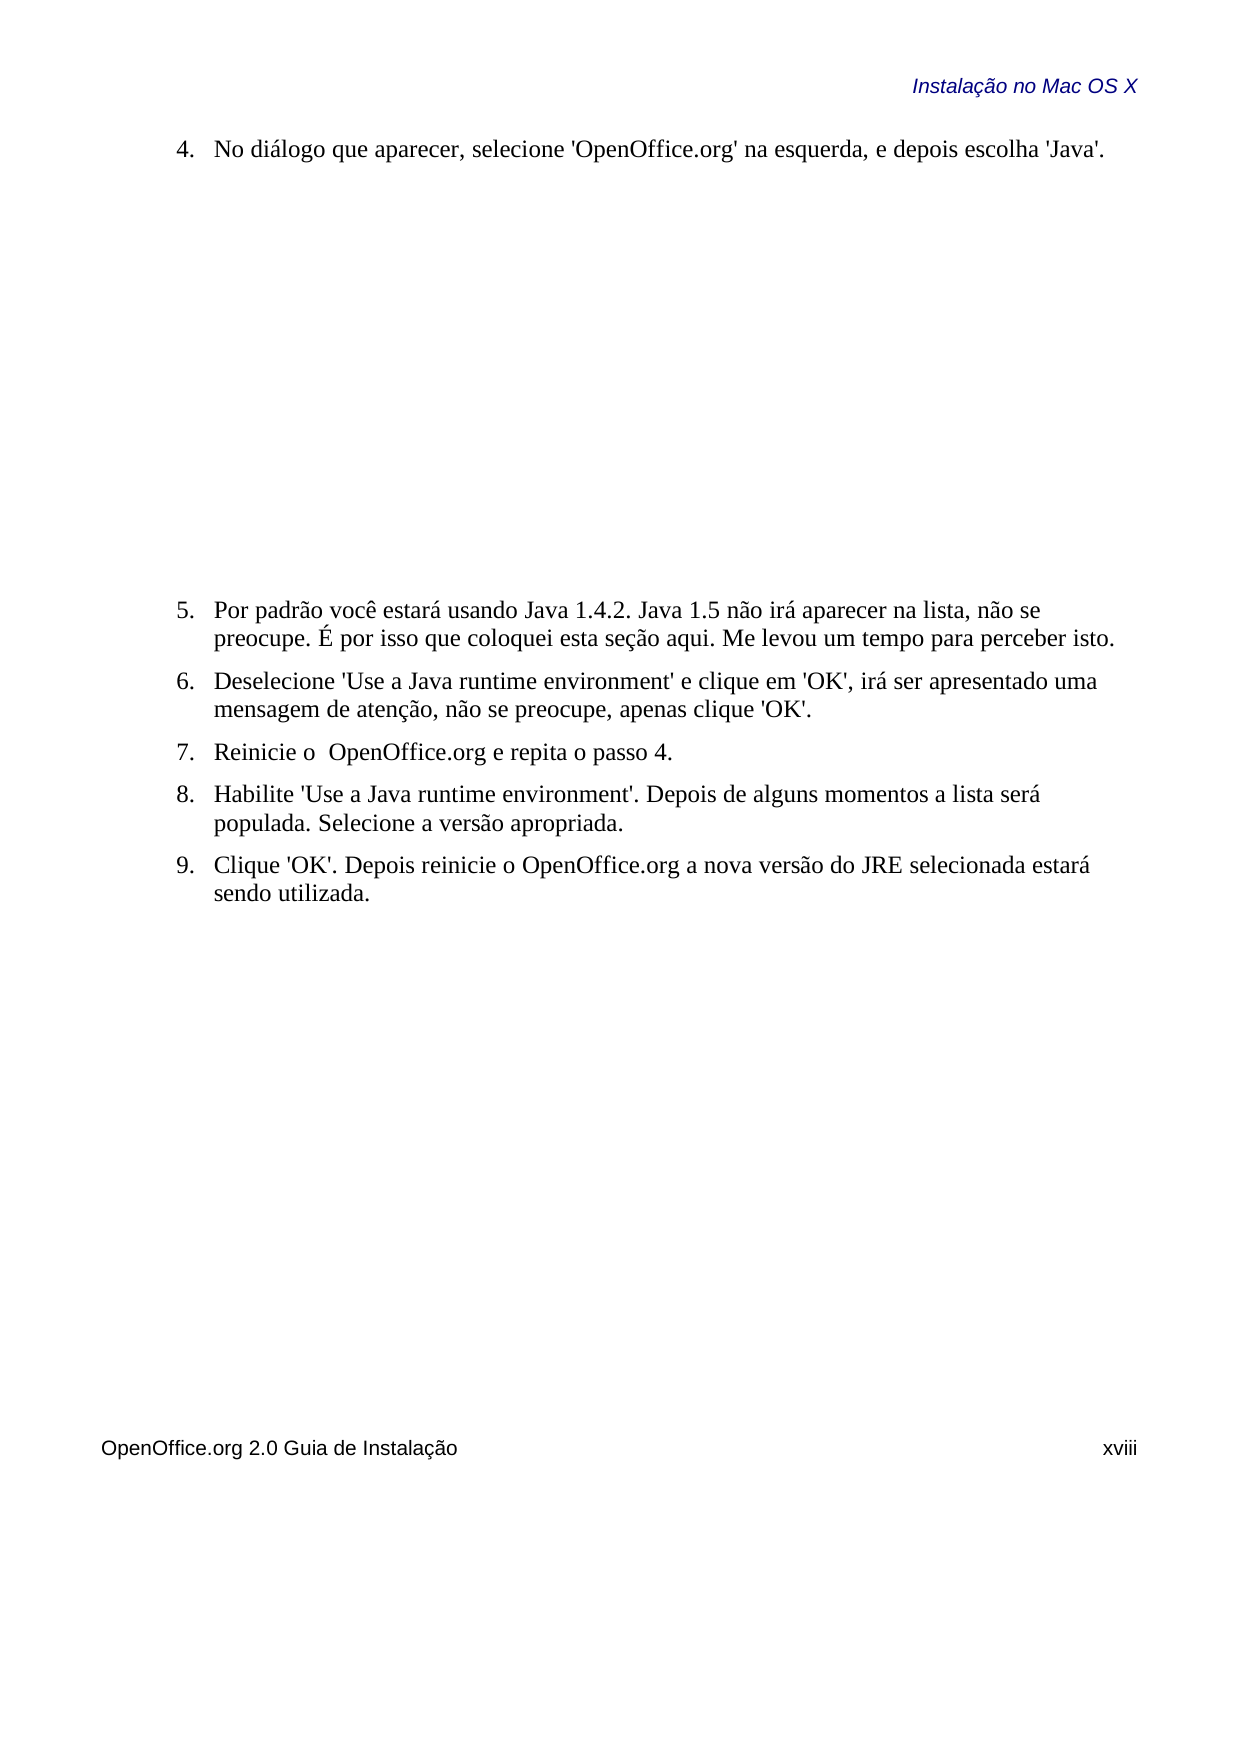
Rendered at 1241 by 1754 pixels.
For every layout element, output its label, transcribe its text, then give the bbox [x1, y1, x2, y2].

list No diálogo que aparecer, selecione 'OpenOffice.org' na esquerda, e depois escolha 'Java'. [176, 135, 1140, 163]
list Clique 'OK'. Depois reinicie o OpenOffice.org a nova versão do JRE selecionada estará sendo utilizada. [176, 851, 1140, 907]
list Reinicie o OpenOffice.org e repita o passo 4. [176, 738, 1140, 766]
list Deselecione 'Use a Java runtime environment' e clique em 'OK', irá ser apresentado uma mensagem de atenção, não se preocupe, apenas clique 'OK'. [176, 667, 1140, 723]
list Por padrão você estará usando Java 1.4.2. Java 1.5 não irá aparecer na lista, não se preocupe. É por isso que coloquei esta seção aqui. Me levou um tempo para perceber isto. [176, 596, 1140, 652]
list Habilite 'Use a Java runtime environment'. Depois de alguns momentos a lista será populada. Selecione a versão apropriada. [176, 780, 1140, 836]
